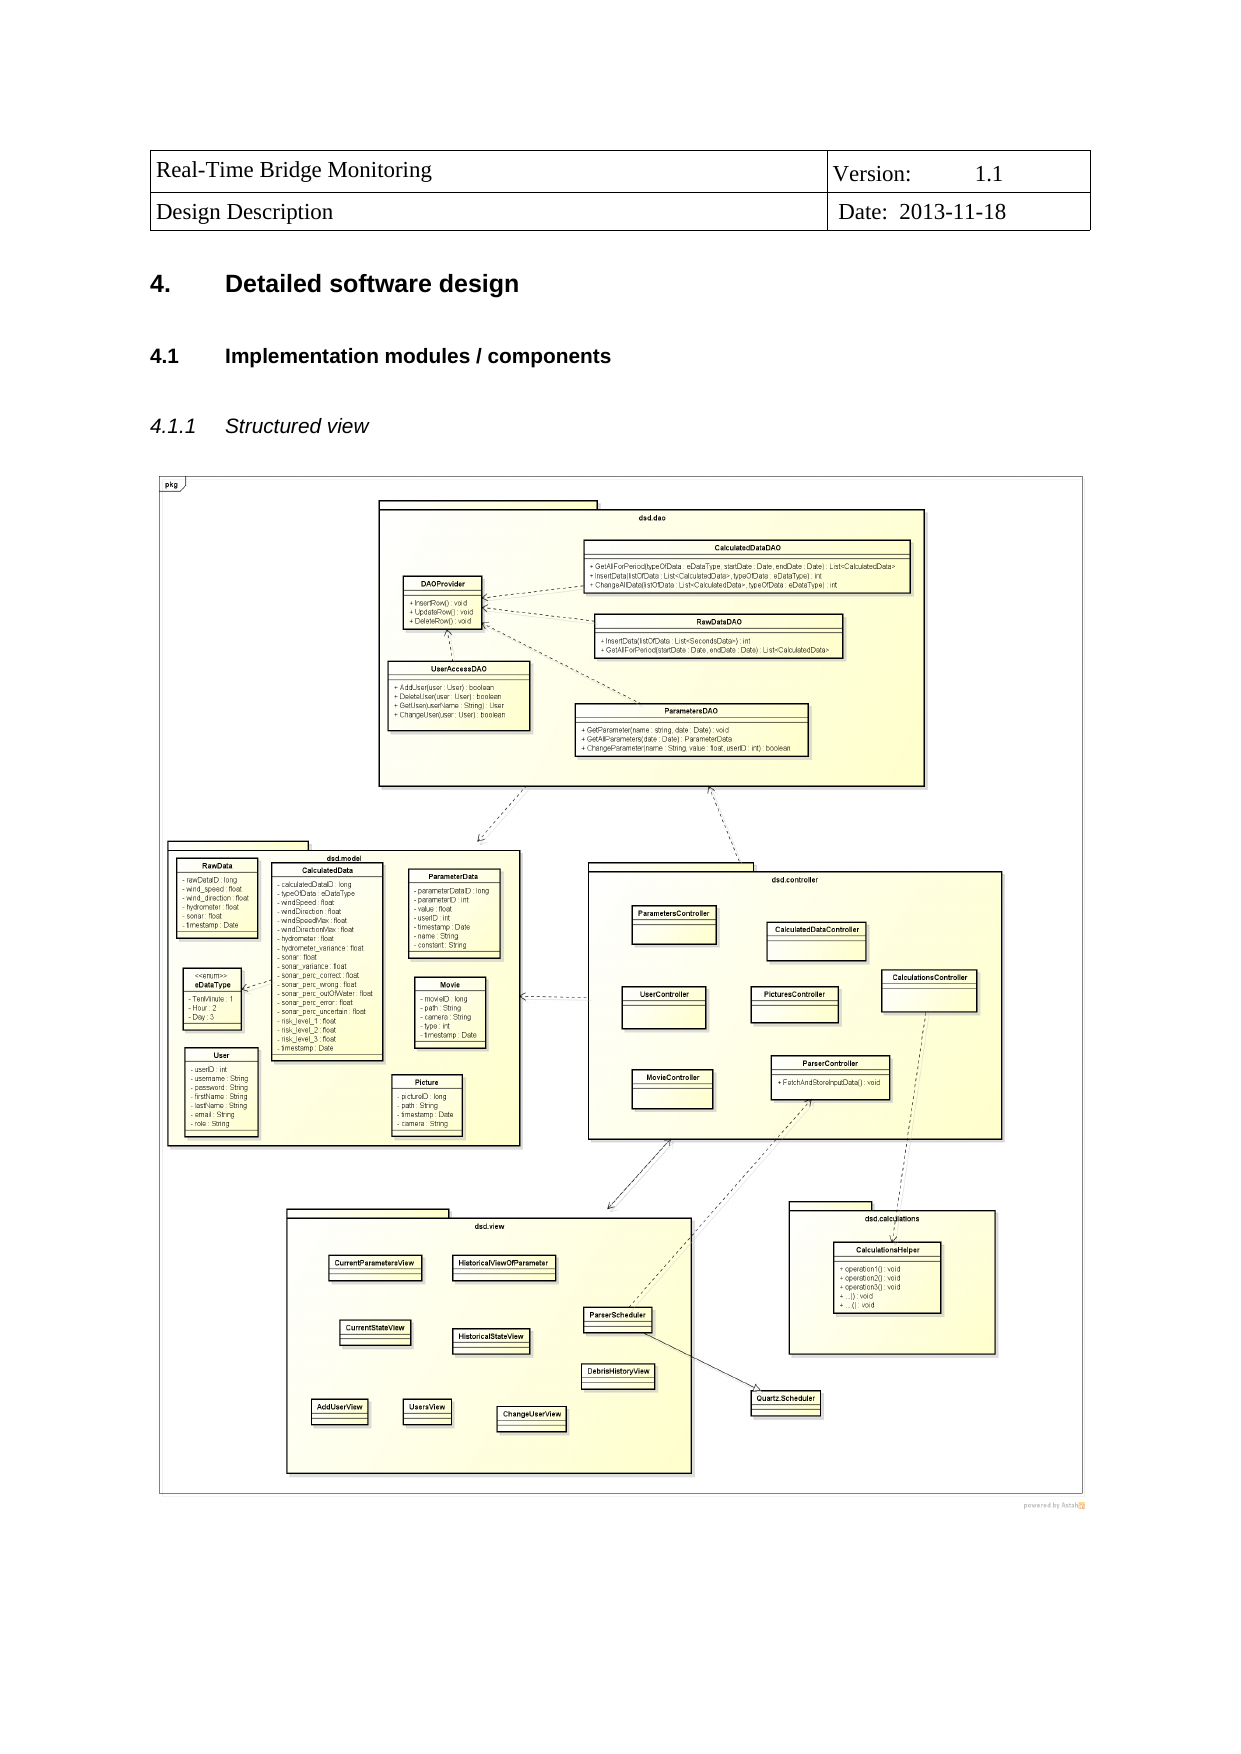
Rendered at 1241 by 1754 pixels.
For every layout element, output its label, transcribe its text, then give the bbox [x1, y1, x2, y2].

subtitle Implementation modules / components [150, 343, 1090, 368]
subtitle Structured view [150, 413, 1090, 438]
subtitle Detailed software design [150, 269, 1090, 298]
picture [153, 470, 1087, 1511]
